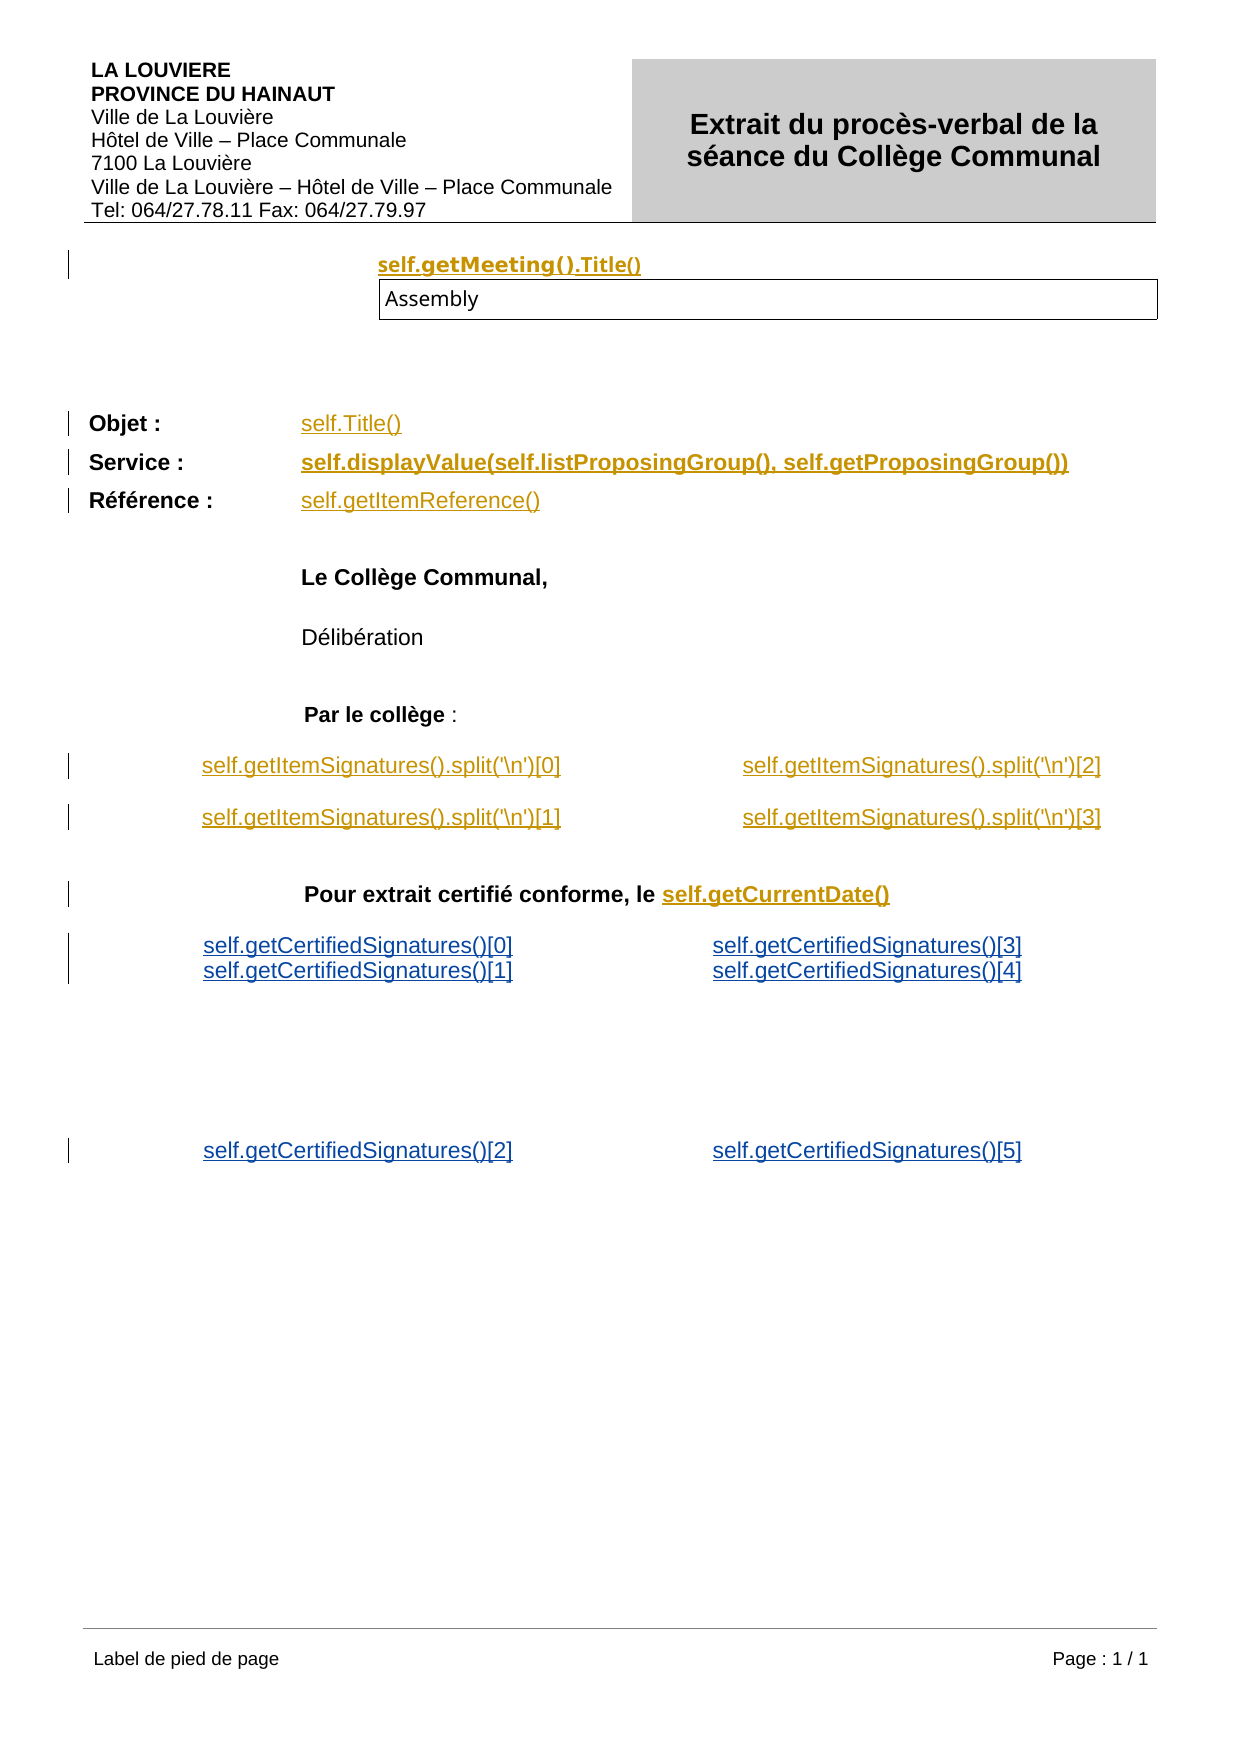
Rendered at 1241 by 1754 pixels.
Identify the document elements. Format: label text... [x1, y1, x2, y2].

table_cell [653, 1112, 1157, 1137]
table_cell [144, 984, 653, 1009]
table_cell [144, 1061, 653, 1086]
table_cell self.getCertifiedSignatures()[5] [653, 1138, 1157, 1163]
table_cell self.getCertifiedSignatures()[2] [144, 1138, 653, 1163]
table_cell self.getCertifiedSignatures()[1] [144, 958, 653, 984]
table_cell [653, 1009, 1157, 1035]
table_cell [295, 519, 1158, 559]
table_cell self.getItemSignatures().split('\n')[3] [653, 804, 1157, 830]
table_cell [144, 1112, 653, 1137]
table_cell [653, 779, 1157, 804]
text Pour extrait certifié conforme, le self.getCurrentDate() [83, 881, 1157, 907]
table_cell [142, 779, 653, 804]
table_header self.getItemSignatures().split('\n')[2] [653, 753, 1157, 779]
table_cell [144, 1086, 653, 1112]
table_cell [144, 1035, 653, 1061]
table_cell [144, 1009, 653, 1035]
table_cell self.getCertifiedSignatures()[4] [653, 958, 1157, 984]
table_cell [653, 1086, 1157, 1112]
table_cell [653, 1035, 1157, 1061]
table_cell Le Collège Communal, [295, 559, 1158, 596]
text Délibération [301, 624, 1157, 650]
table_cell [83, 519, 295, 559]
table_header self.Title() self.displayValue(self.listProposingGroup(), self.getProposingGroup()) self.getItemReference() [295, 405, 1158, 519]
text Par le collège : [83, 703, 1157, 727]
table_cell [83, 376, 1157, 405]
table_header self.getMeeting().Title() [83, 250, 1157, 376]
table_cell self.getItemSignatures().split('\n')[1] [142, 804, 653, 830]
table_header self.getCertifiedSignatures()[3] [653, 933, 1157, 958]
table_header Extrait du procès-verbal de la séance du Collège Communal [632, 59, 1156, 222]
table_cell [653, 984, 1157, 1009]
table_header Assembly [380, 280, 1157, 319]
table_header LA LOUVIERE PROVINCE DU HAINAUT Ville de La Louvière Hôtel de Ville – Place Communale 7100 La Louvière Ville de La Louvière – Hôtel de Ville – Place Communale Tel: 064/27.78.11 Fax: 064/27.79.97 [84, 59, 632, 222]
table_header self.getCertifiedSignatures()[0] [144, 933, 653, 958]
table_cell [653, 1061, 1157, 1086]
table_cell [83, 559, 295, 596]
table_header self.getItemSignatures().split('\n')[0] [142, 753, 653, 779]
table_header Objet : Service : Référence : [83, 405, 295, 519]
